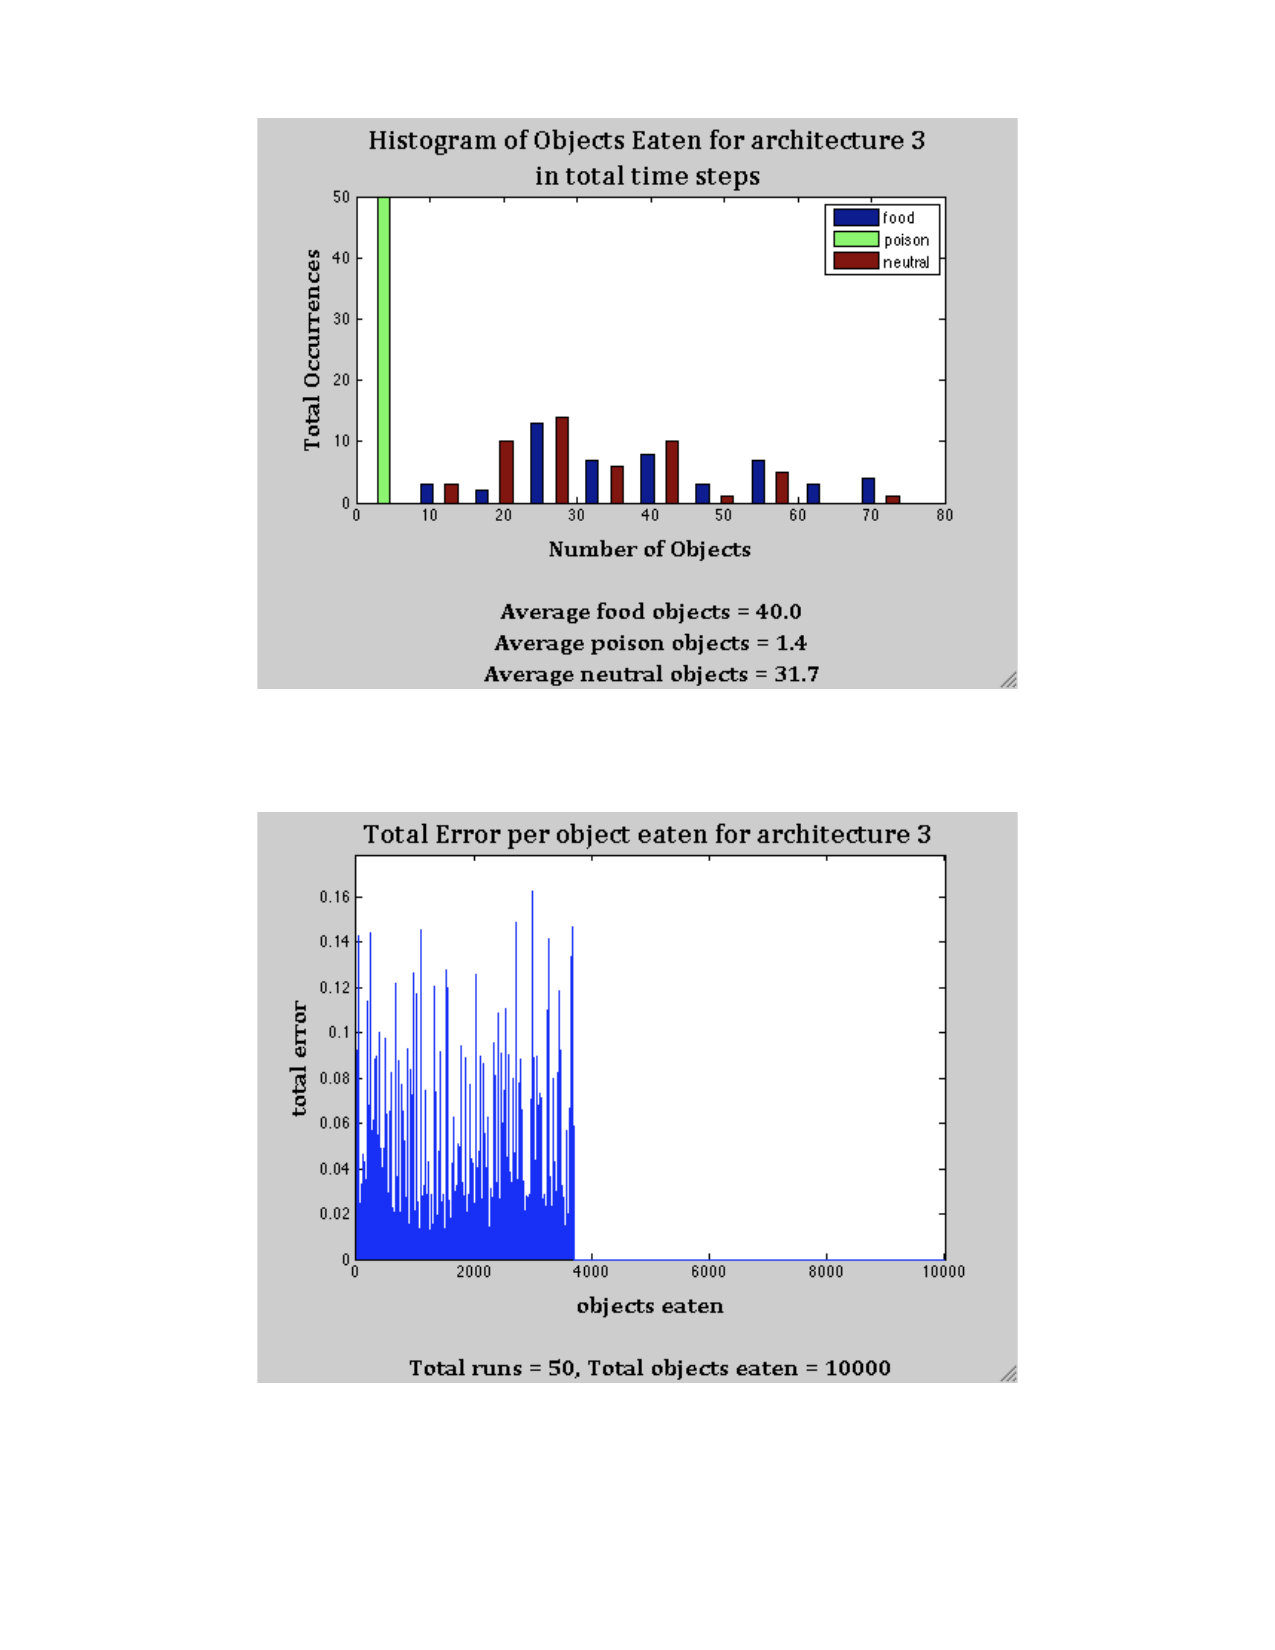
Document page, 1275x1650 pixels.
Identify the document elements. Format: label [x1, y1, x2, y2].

picture [257, 812, 1018, 1383]
picture [257, 118, 1018, 689]
